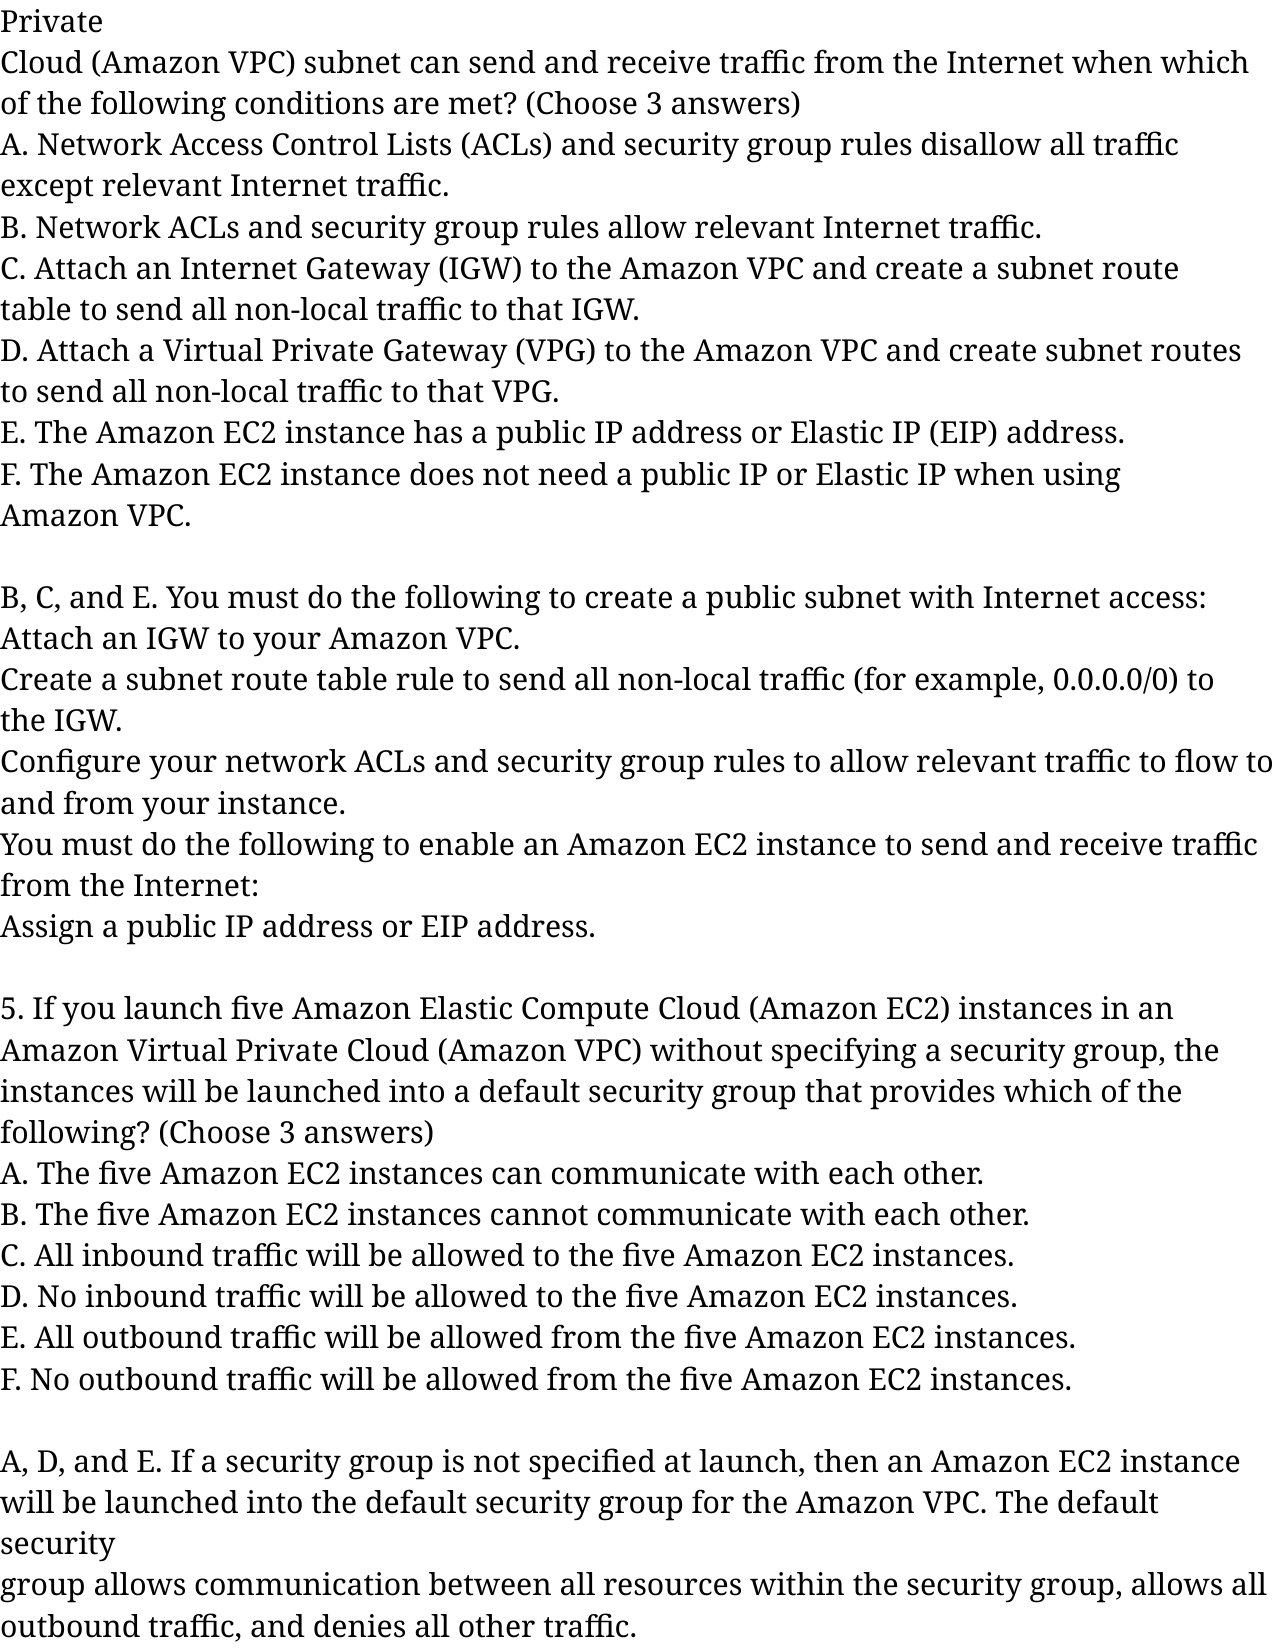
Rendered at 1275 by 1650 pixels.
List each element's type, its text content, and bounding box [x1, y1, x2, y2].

text table to send all non-local traffic to that IGW. [0, 288, 1275, 329]
text 5. If you launch five Amazon Elastic Compute Cloud (Amazon EC2) instances in an [0, 987, 1275, 1029]
text F. The Amazon EC2 instance does not need a public IP or Elastic IP when using [0, 453, 1275, 494]
text B. Network ACLs and security group rules allow relevant Internet traffic. [0, 206, 1275, 247]
text A, D, and E. If a security group is not specified at launch, then an Amazon EC2 instance [0, 1440, 1275, 1481]
text Private [0, 0, 1275, 41]
text F. No outbound traffic will be allowed from the five Amazon EC2 instances. [0, 1358, 1275, 1399]
text B. The five Amazon EC2 instances cannot communicate with each other. [0, 1193, 1275, 1234]
text A. Network Access Control Lists (ACLs) and security group rules disallow all traffic [0, 123, 1275, 164]
text of the following conditions are met? (Choose 3 answers) [0, 82, 1275, 123]
text A. The five Amazon EC2 instances can communicate with each other. [0, 1152, 1275, 1193]
text from the Internet: [0, 864, 1275, 905]
text will be launched into the default security group for the Amazon VPC. The default security [0, 1481, 1275, 1563]
text Cloud (Amazon VPC) subnet can send and receive traffic from the Internet when which [0, 41, 1275, 82]
text and from your instance. [0, 782, 1275, 823]
text C. All inbound traffic will be allowed to the five Amazon EC2 instances. [0, 1234, 1275, 1276]
text Assign a public IP address or EIP address. [0, 905, 1275, 946]
text Create a subnet route table rule to send all non-local traffic (for example, 0.0.0.0/0) to [0, 658, 1275, 699]
text to send all non-local traffic to that VPG. [0, 370, 1275, 411]
text You must do the following to enable an Amazon EC2 instance to send and receive traffic [0, 823, 1275, 864]
text Configure your network ACLs and security group rules to allow relevant traffic to flow to [0, 741, 1275, 782]
text D. Attach a Virtual Private Gateway (VPG) to the Amazon VPC and create subnet routes [0, 329, 1275, 370]
text E. All outbound traffic will be allowed from the five Amazon EC2 instances. [0, 1317, 1275, 1358]
text the IGW. [0, 699, 1275, 741]
text D. No inbound traffic will be allowed to the five Amazon EC2 instances. [0, 1276, 1275, 1317]
text Amazon Virtual Private Cloud (Amazon VPC) without specifying a security group, the [0, 1029, 1275, 1070]
text Attach an IGW to your Amazon VPC. [0, 617, 1275, 658]
text C. Attach an Internet Gateway (IGW) to the Amazon VPC and create a subnet route [0, 247, 1275, 288]
text except relevant Internet traffic. [0, 164, 1275, 206]
text outbound traffic, and denies all other traffic. [0, 1605, 1275, 1646]
text Amazon VPC. [0, 494, 1275, 535]
text following? (Choose 3 answers) [0, 1111, 1275, 1152]
text group allows communication between all resources within the security group, allows all [0, 1563, 1275, 1605]
text B, C, and E. You must do the following to create a public subnet with Internet access: [0, 576, 1275, 617]
text E. The Amazon EC2 instance has a public IP address or Elastic IP (EIP) address. [0, 411, 1275, 453]
text instances will be launched into a default security group that provides which of the [0, 1070, 1275, 1111]
